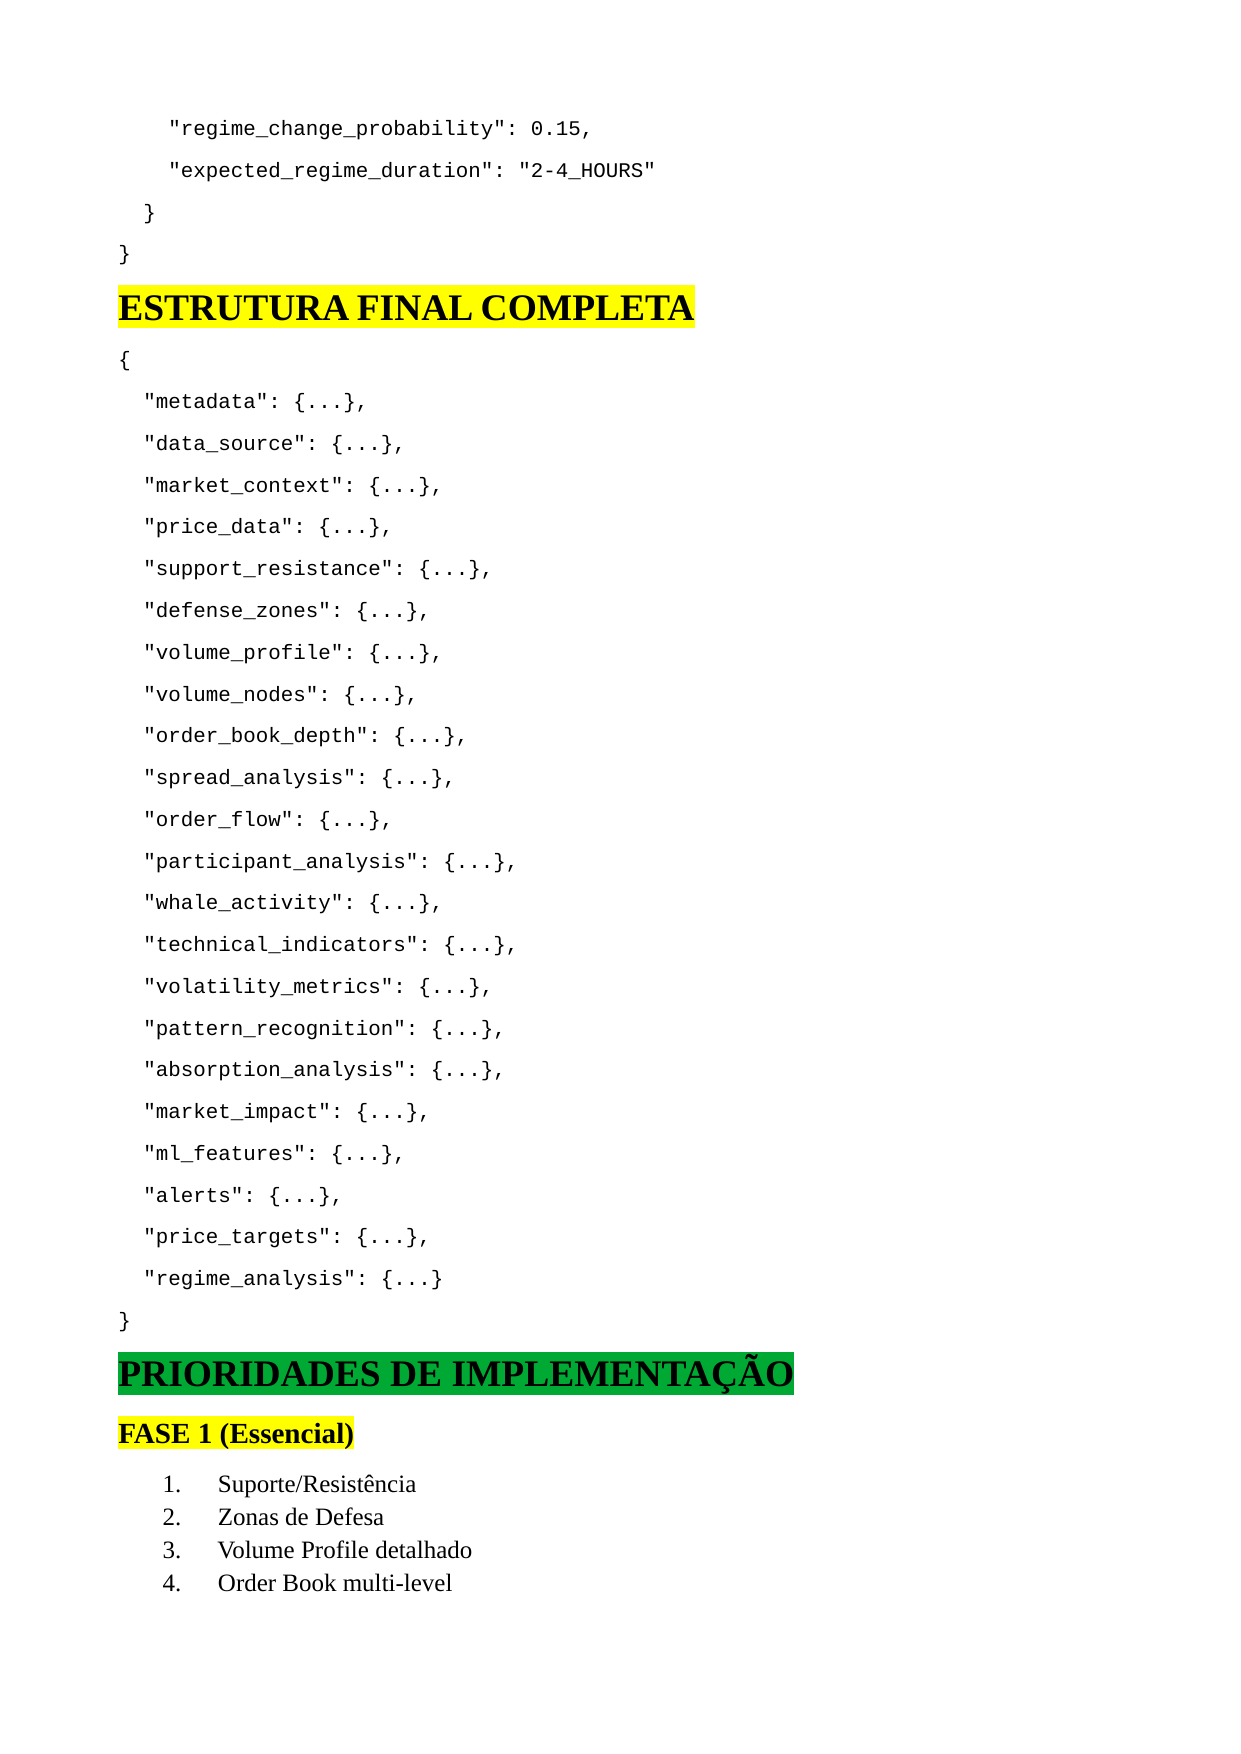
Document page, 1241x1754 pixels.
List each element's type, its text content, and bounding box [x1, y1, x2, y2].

text "order_book_depth": {...}, [118, 725, 1122, 749]
text "order_flow": {...}, [118, 809, 1122, 832]
subtitle FASE 1 (Essencial) [118, 1416, 1122, 1449]
text "defense_zones": {...}, [118, 600, 1122, 624]
subtitle ESTRUTURA FINAL COMPLETA [118, 285, 1122, 328]
text } [118, 1310, 1122, 1334]
text "alerts": {...}, [118, 1185, 1122, 1208]
text "whale_activity": {...}, [118, 892, 1122, 916]
text "metadata": {...}, [118, 391, 1122, 415]
text "spread_analysis": {...}, [118, 767, 1122, 791]
text "absorption_analysis": {...}, [118, 1059, 1122, 1083]
text "expected_regime_duration": "2-4_HOURS" [118, 160, 1122, 183]
text "volatility_metrics": {...}, [118, 976, 1122, 999]
text "price_data": {...}, [118, 516, 1122, 540]
text "regime_change_probability": 0.15, [118, 118, 1122, 142]
text "market_impact": {...}, [118, 1101, 1122, 1125]
text "technical_indicators": {...}, [118, 934, 1122, 958]
list ✅ Volume Profile detalhado [162, 1535, 1122, 1564]
text "participant_analysis": {...}, [118, 851, 1122, 874]
list ✅ Order Book multi-level [162, 1568, 1122, 1597]
text "regime_analysis": {...} [118, 1268, 1122, 1292]
text "support_resistance": {...}, [118, 558, 1122, 582]
text "volume_nodes": {...}, [118, 683, 1122, 707]
text } [118, 202, 1122, 225]
list ✅ Zonas de Defesa [162, 1502, 1122, 1531]
subtitle PRIORIDADES DE IMPLEMENTAÇÃO [118, 1352, 1122, 1395]
text "data_source": {...}, [118, 433, 1122, 457]
text "market_context": {...}, [118, 475, 1122, 498]
text "pattern_recognition": {...}, [118, 1018, 1122, 1041]
text "price_targets": {...}, [118, 1227, 1122, 1250]
text "volume_profile": {...}, [118, 642, 1122, 665]
list ✅ Suporte/Resistência [162, 1469, 1122, 1498]
text { [118, 349, 1122, 373]
text "ml_features": {...}, [118, 1143, 1122, 1167]
text } [118, 243, 1122, 267]
